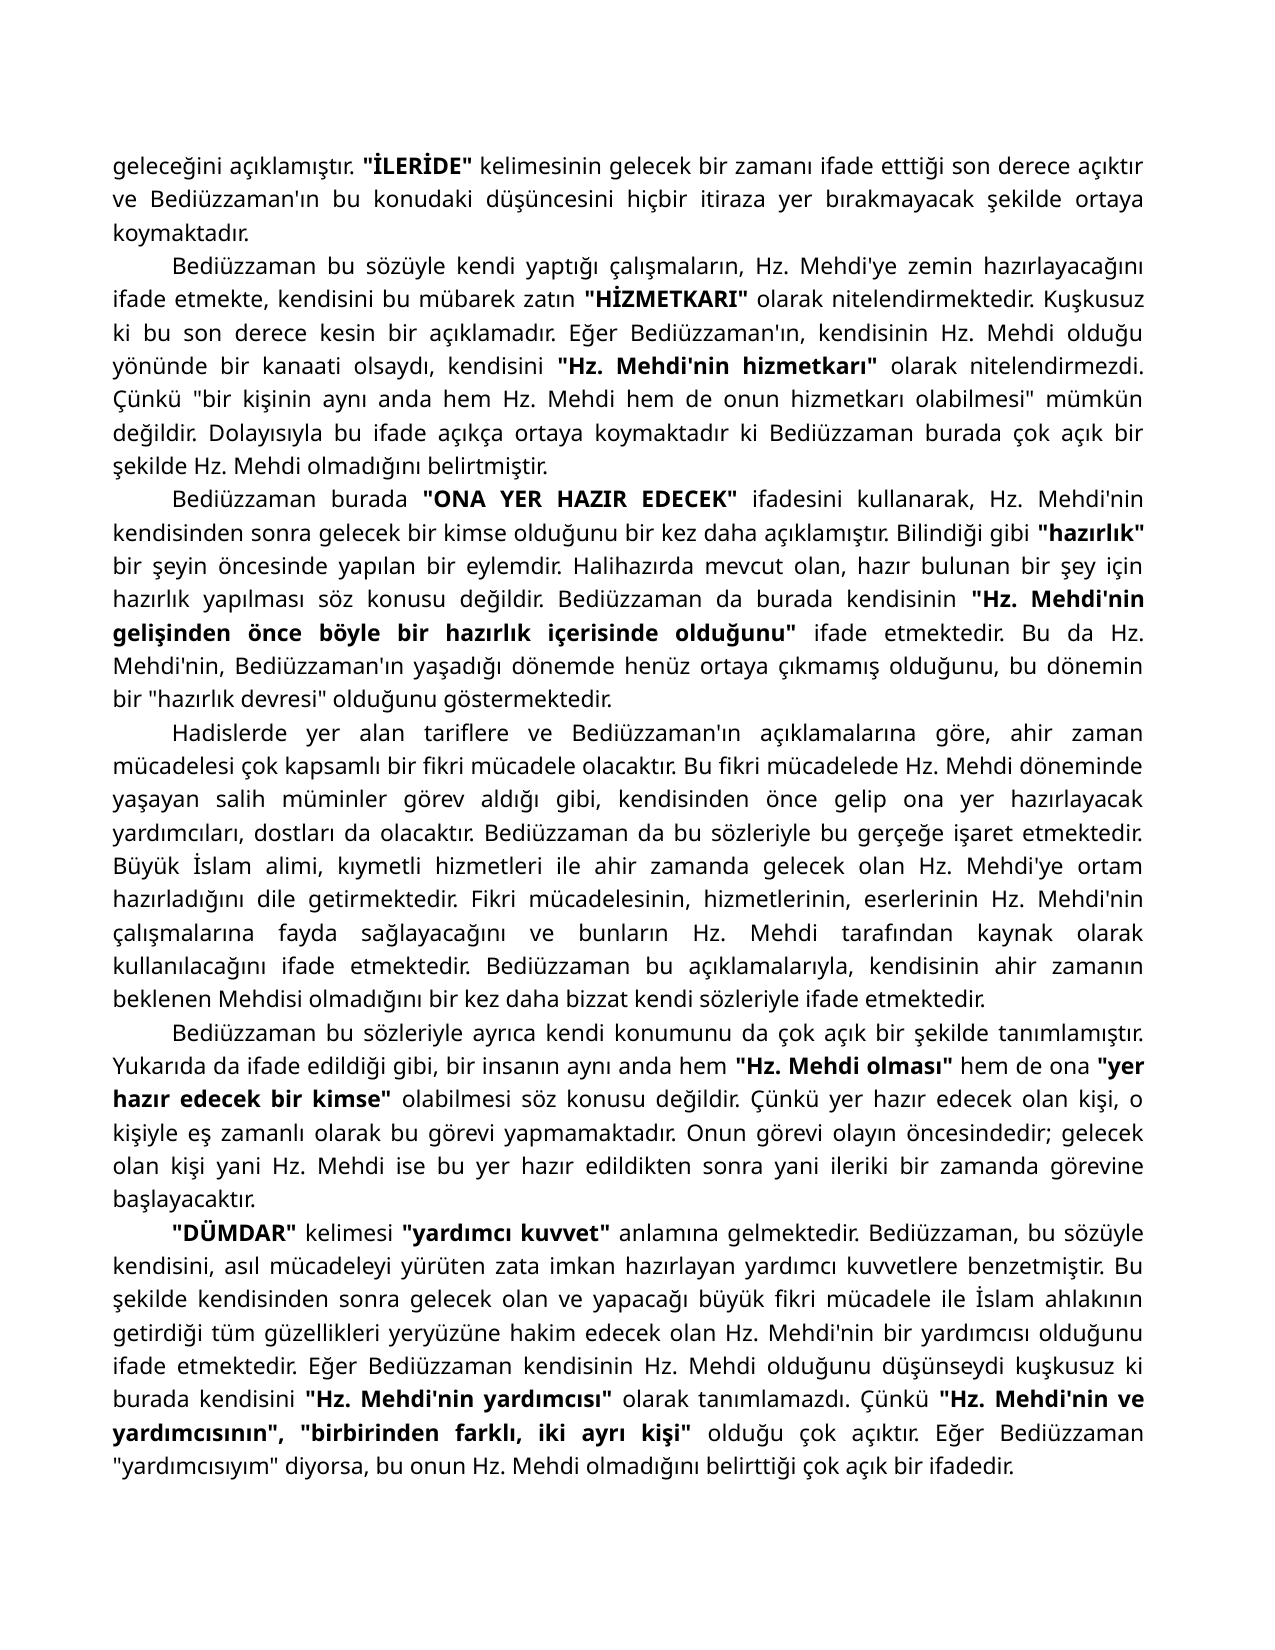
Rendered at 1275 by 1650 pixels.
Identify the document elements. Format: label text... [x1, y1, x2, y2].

text geleceğini açıklamıştır. "İLERİDE" kelimesinin gelecek bir zamanı ifade etttiği son derece açıktır ve Bediüzzaman'ın bu konudaki düşüncesini hiçbir itiraza yer bırakmayacak şekilde ortaya koymaktadır. [112, 148, 1145, 248]
text Bediüzzaman burada "ONA YER HAZIR EDECEK" ifadesini kullanarak, Hz. Mehdi'nin kendisinden sonra gelecek bir kimse olduğunu bir kez daha açıklamıştır. Bilindiği gibi "hazırlık" bir şeyin öncesinde yapılan bir eylemdir. Halihazırda mevcut olan, hazır bulunan bir şey için hazırlık yapılması söz konusu değildir. Bediüzzaman da burada kendisinin "Hz. Mehdi'nin gelişinden önce böyle bir hazırlık içerisinde olduğunu" ifade etmektedir. Bu da Hz. Mehdi'nin, Bediüzzaman'ın yaşadığı dönemde henüz ortaya çıkmamış olduğunu, bu dönemin bir "hazırlık devresi" olduğunu göstermektedir. [112, 481, 1145, 714]
text "DÜMDAR" kelimesi "yardımcı kuvvet" anlamına gelmektedir. Bediüzzaman, bu sözüyle kendisini, asıl mücadeleyi yürüten zata imkan hazırlayan yardımcı kuvvetlere benzetmiştir. Bu şekilde kendisinden sonra gelecek olan ve yapacağı büyük fikri mücadele ile İslam ahlakının getirdiği tüm güzellikleri yeryüzüne hakim edecek olan Hz. Mehdi'nin bir yardımcısı olduğunu ifade etmektedir. Eğer Bediüzzaman kendisinin Hz. Mehdi olduğunu düşünseydi kuşkusuz ki burada kendisini "Hz. Mehdi'nin yardımcısı" olarak tanımlamazdı. Çünkü "Hz. Mehdi'nin ve yardımcısının", "birbirinden farklı, iki ayrı kişi" olduğu çok açıktır. Eğer Bediüzzaman "yardımcısıyım" diyorsa, bu onun Hz. Mehdi olmadığını belirttiği çok açık bir ifadedir. [112, 1214, 1145, 1481]
text Hadislerde yer alan tariflere ve Bediüzzaman'ın açıklamalarına göre, ahir zaman mücadelesi çok kapsamlı bir fikri mücadele olacaktır. Bu fikri mücadelede Hz. Mehdi döneminde yaşayan salih müminler görev aldığı gibi, kendisinden önce gelip ona yer hazırlayacak yardımcıları, dostları da olacaktır. Bediüzzaman da bu sözleriyle bu gerçeğe işaret etmektedir. Büyük İslam alimi, kıymetli hizmetleri ile ahir zamanda gelecek olan Hz. Mehdi'ye ortam hazırladığını dile getirmektedir. Fikri mücadelesinin, hizmetlerinin, eserlerinin Hz. Mehdi'nin çalışmalarına fayda sağlayacağını ve bunların Hz. Mehdi tarafından kaynak olarak kullanılacağını ifade etmektedir. Bediüzzaman bu açıklamalarıyla, kendisinin ahir zamanın beklenen Mehdisi olmadığını bir kez daha bizzat kendi sözleriyle ifade etmektedir. [112, 714, 1145, 1014]
text Bediüzzaman bu sözleriyle ayrıca kendi konumunu da çok açık bir şekilde tanımlamıştır. Yukarıda da ifade edildiği gibi, bir insanın aynı anda hem "Hz. Mehdi olması" hem de ona "yer hazır edecek bir kimse" olabilmesi söz konusu değildir. Çünkü yer hazır edecek olan kişi, o kişiyle eş zamanlı olarak bu görevi yapmamaktadır. Onun görevi olayın öncesindedir; gelecek olan kişi yani Hz. Mehdi ise bu yer hazır edildikten sonra yani ileriki bir zamanda görevine başlayacaktır. [112, 1014, 1145, 1214]
text Bediüzzaman bu sözüyle kendi yaptığı çalışmaların, Hz. Mehdi'ye zemin hazırlayacağını ifade etmekte, kendisini bu mübarek zatın "HİZMETKARI" olarak nitelendirmektedir. Kuşkusuz ki bu son derece kesin bir açıklamadır. Eğer Bediüzzaman'ın, kendisinin Hz. Mehdi olduğu yönünde bir kanaati olsaydı, kendisini "Hz. Mehdi'nin hizmetkarı" olarak nitelendirmezdi. Çünkü "bir kişinin aynı anda hem Hz. Mehdi hem de onun hizmetkarı olabilmesi" mümkün değildir. Dolayısıyla bu ifade açıkça ortaya koymaktadır ki Bediüzzaman burada çok açık bir şekilde Hz. Mehdi olmadığını belirtmiştir. [112, 248, 1145, 481]
